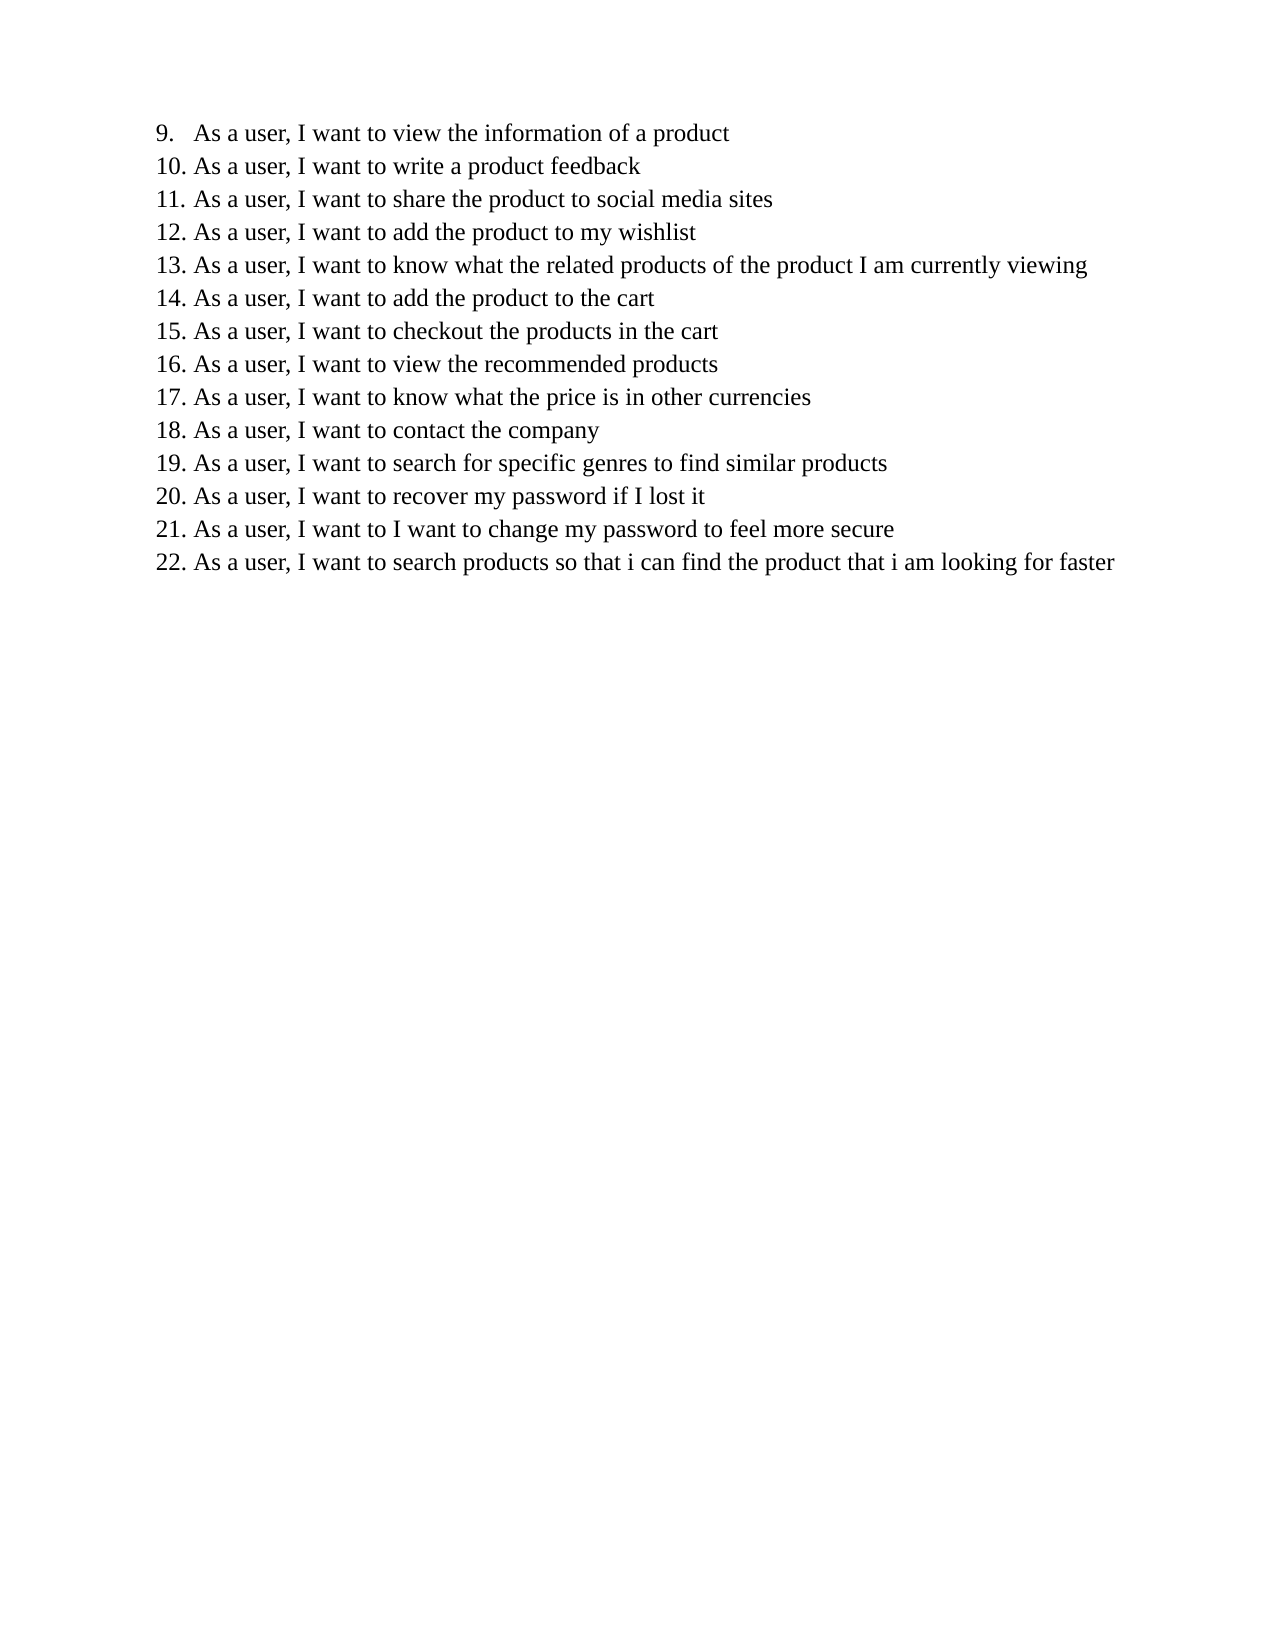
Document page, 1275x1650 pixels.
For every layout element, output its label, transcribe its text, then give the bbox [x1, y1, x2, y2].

list As a user, I want to I want to change my password to feel more secure [156, 514, 1157, 543]
list As a user, I want to search products so that i can find the product that i am looking for faster [156, 547, 1157, 576]
list As a user, I want to view the recommended products [156, 349, 1157, 378]
list As a user, I want to recover my password if I lost it [156, 481, 1157, 510]
list As a user, I want to write a product feedback [156, 151, 1157, 180]
list As a user, I want to checkout the products in the cart [156, 316, 1157, 345]
list As a user, I want to know what the price is in other currencies [156, 382, 1157, 411]
list As a user, I want to view the information of a product [156, 118, 1157, 147]
list As a user, I want to add the product to my wishlist [156, 217, 1157, 246]
list As a user, I want to know what the related products of the product I am currently viewing [156, 250, 1157, 279]
list As a user, I want to contact the company [156, 415, 1157, 444]
list As a user, I want to share the product to social media sites [156, 184, 1157, 213]
list As a user, I want to search for specific genres to find similar products [156, 448, 1157, 477]
list As a user, I want to add the product to the cart [156, 283, 1157, 312]
